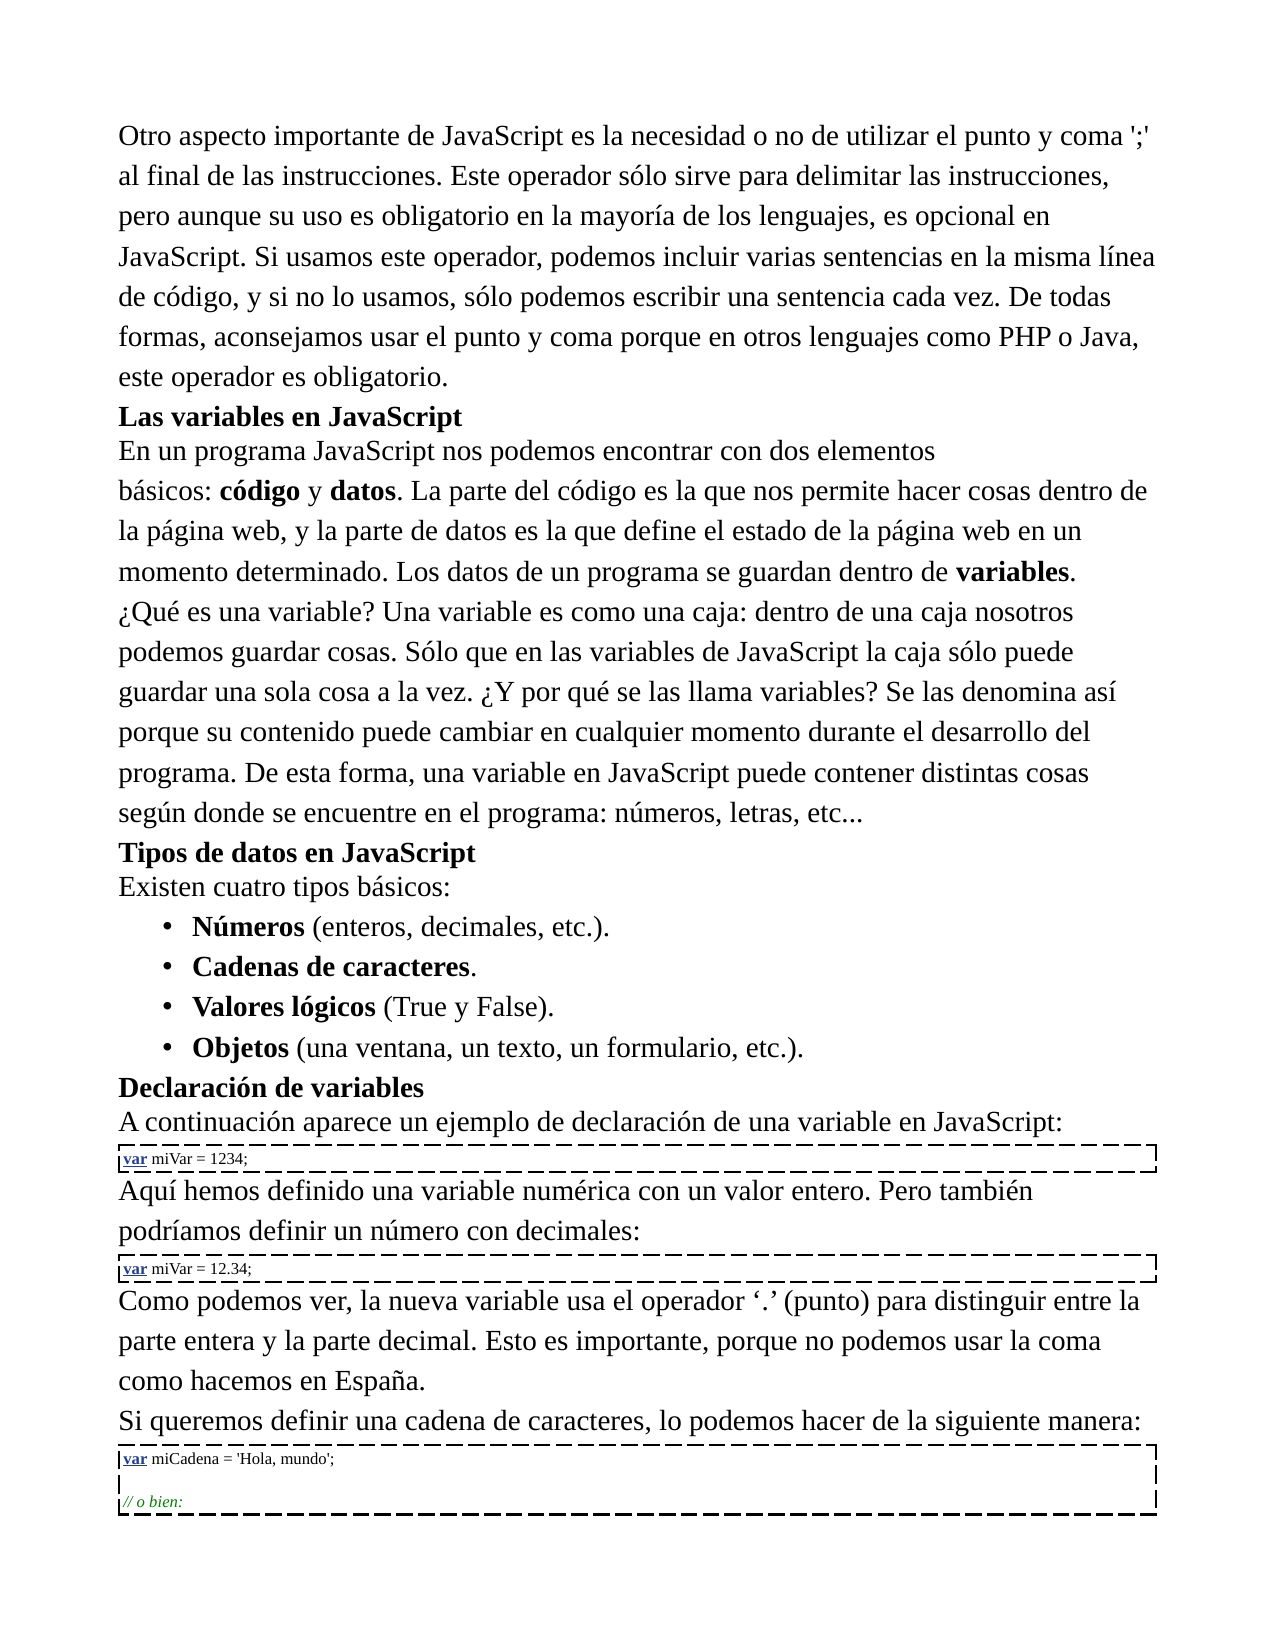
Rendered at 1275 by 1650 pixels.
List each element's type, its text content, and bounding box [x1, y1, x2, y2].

text var miVar = 12.34; [118, 1253, 1157, 1283]
text En un programa JavaScript nos podemos encontrar con dos elementos básicos: código y datos. La parte del código es la que nos permite hacer cosas dentro de la página web, y la parte de datos es la que define el estado de la página web en un momento determinado. Los datos de un programa se guardan dentro de variables. [118, 433, 1157, 587]
subtitle Tipos de datos en JavaScript [118, 835, 1157, 869]
subtitle Declaración de variables [118, 1070, 1157, 1104]
text A continuación aparece un ejemplo de declaración de una variable en JavaScript: [118, 1104, 1157, 1137]
text ¿Qué es una variable? Una variable es como una caja: dentro de una caja nosotros podemos guardar cosas. Sólo que en las variables de JavaScript la caja sólo puede guardar una sola cosa a la vez. ¿Y por qué se las llama variables? Se las denomina así porque su contenido puede cambiar en cualquier momento durante el desarrollo del programa. De esta forma, una variable en JavaScript puede contener distintas cosas según donde se encuentre en el programa: números, letras, etc... [118, 594, 1157, 828]
text Existen cuatro tipos básicos: [118, 869, 1157, 902]
list Cadenas de caracteres. [162, 949, 1157, 983]
list Objetos (una ventana, un texto, un formulario, etc.). [162, 1030, 1157, 1063]
list Valores lógicos (True y False). [162, 989, 1157, 1023]
text // o bien: [118, 1486, 1157, 1516]
text Aquí hemos definido una variable numérica con un valor entero. Pero también podríamos definir un número con decimales: [118, 1173, 1157, 1247]
text var miVar = 1234; [118, 1144, 1157, 1173]
list Números (enteros, decimales, etc.). [162, 909, 1157, 943]
subtitle Las variables en JavaScript [118, 399, 1157, 433]
text Si queremos definir una cadena de caracteres, lo podemos hacer de la siguiente manera: [118, 1403, 1157, 1437]
text Otro aspecto importante de JavaScript es la necesidad o no de utilizar el punto y coma ';' al final de las instrucciones. Este operador sólo sirve para delimitar las instrucciones, pero aunque su uso es obligatorio en la mayoría de los lenguajes, es opcional en JavaScript. Si usamos este operador, podemos incluir varias sentencias en la misma línea de código, y si no lo usamos, sólo podemos escribir una sentencia cada vez. De todas formas, aconsejamos usar el punto y coma porque en otros lenguajes como PHP o Java, este operador es obligatorio. [118, 118, 1157, 393]
text var miCadena = 'Hola, mundo'; [118, 1443, 1157, 1468]
text Como podemos ver, la nueva variable usa el operador ‘.’ (punto) para distinguir entre la parte entera y la parte decimal. Esto es importante, porque no podemos usar la coma como hacemos en España. [118, 1283, 1157, 1397]
